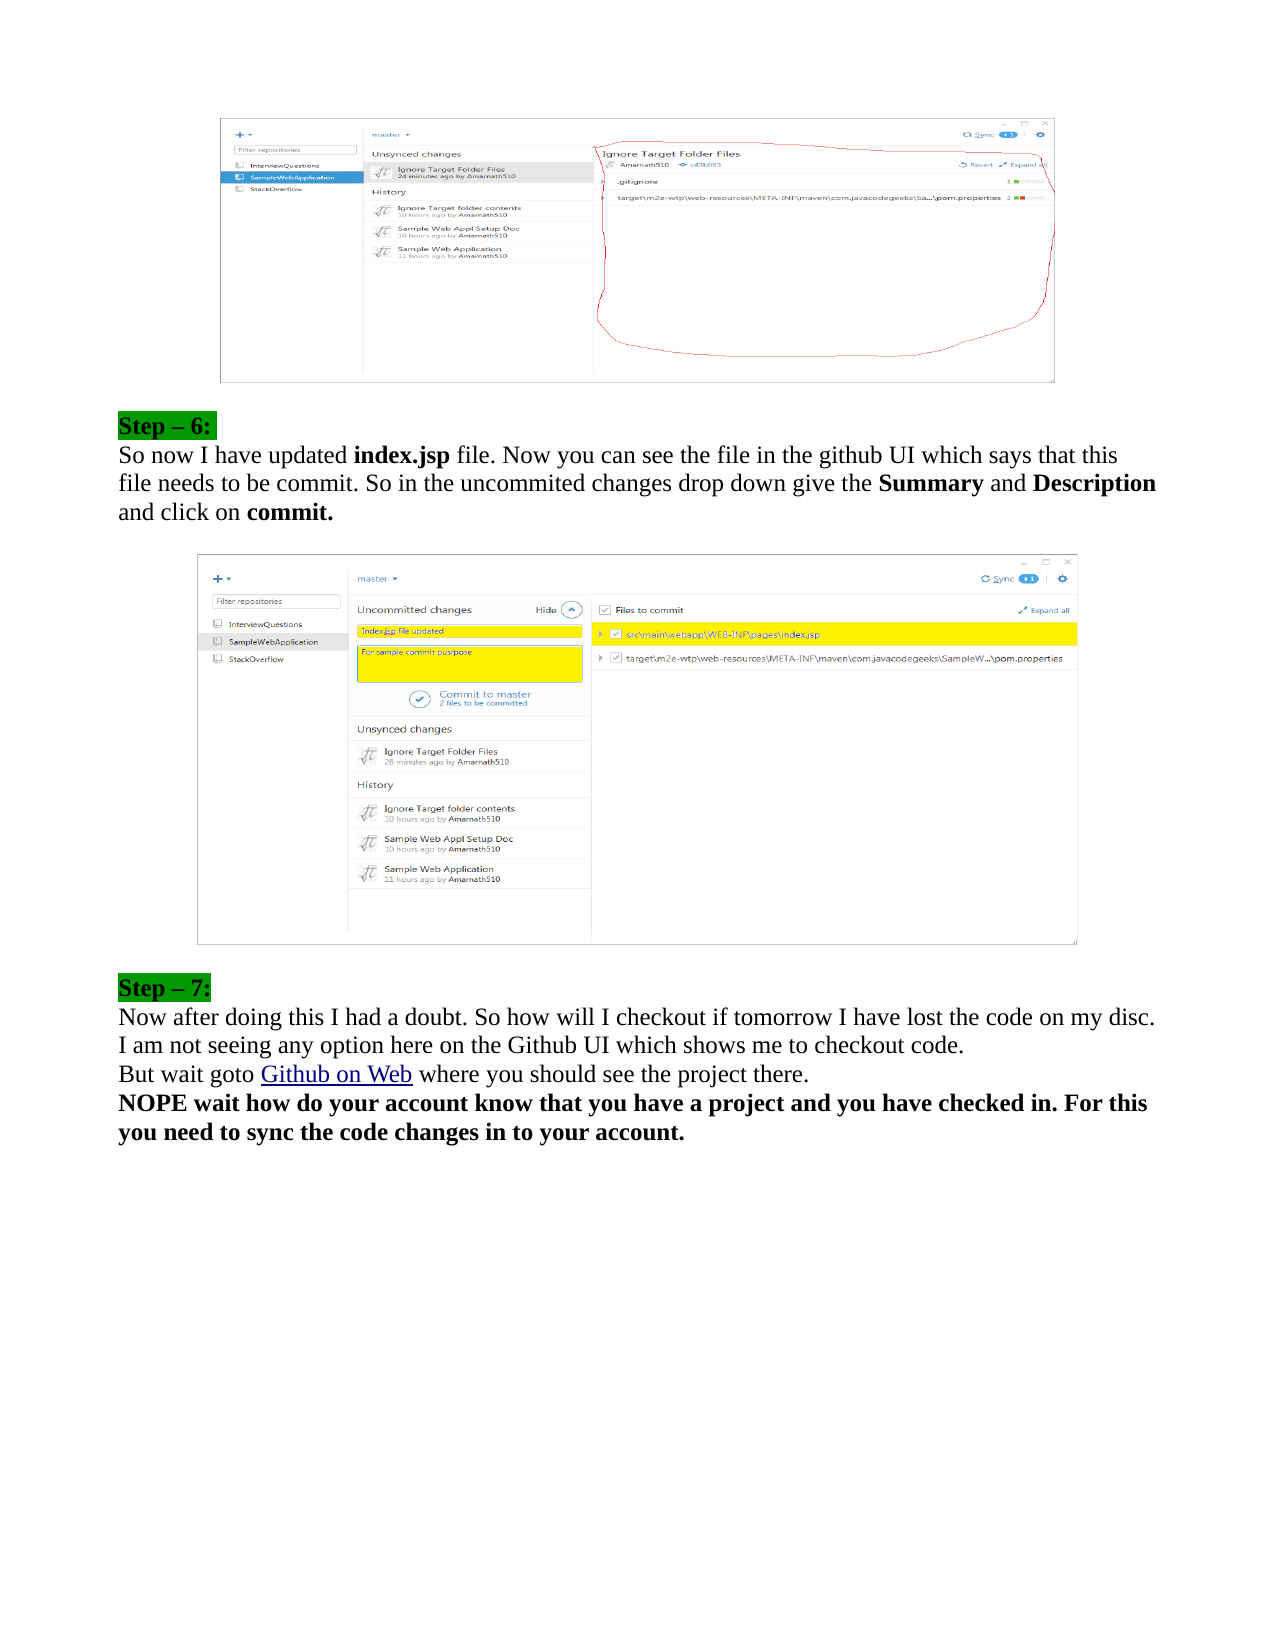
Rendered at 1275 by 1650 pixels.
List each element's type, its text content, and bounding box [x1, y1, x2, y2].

text So now I have updated index.jsp file. Now you can see the file in the github UI which says that this file needs to be commit. So in the uncommited changes drop down give the Summary and Description and click on commit. [118, 440, 1157, 526]
picture [220, 118, 1055, 383]
picture [197, 554, 1078, 945]
text Step – 6: [118, 411, 1157, 440]
text NOPE wait how do your account know that you have a project and you have checked in. For this you need to sync the code changes in to your account. [118, 1088, 1157, 1146]
text I am not seeing any option here on the Github UI which shows me to checkout code. [118, 1031, 1157, 1059]
text Now after doing this I had a doubt. So how will I checkout if tomorrow I have lost the code on my disc. [118, 1002, 1157, 1031]
text But wait goto Github on Web where you should see the project there. [118, 1059, 1157, 1088]
text Step – 7: [118, 973, 1157, 1002]
